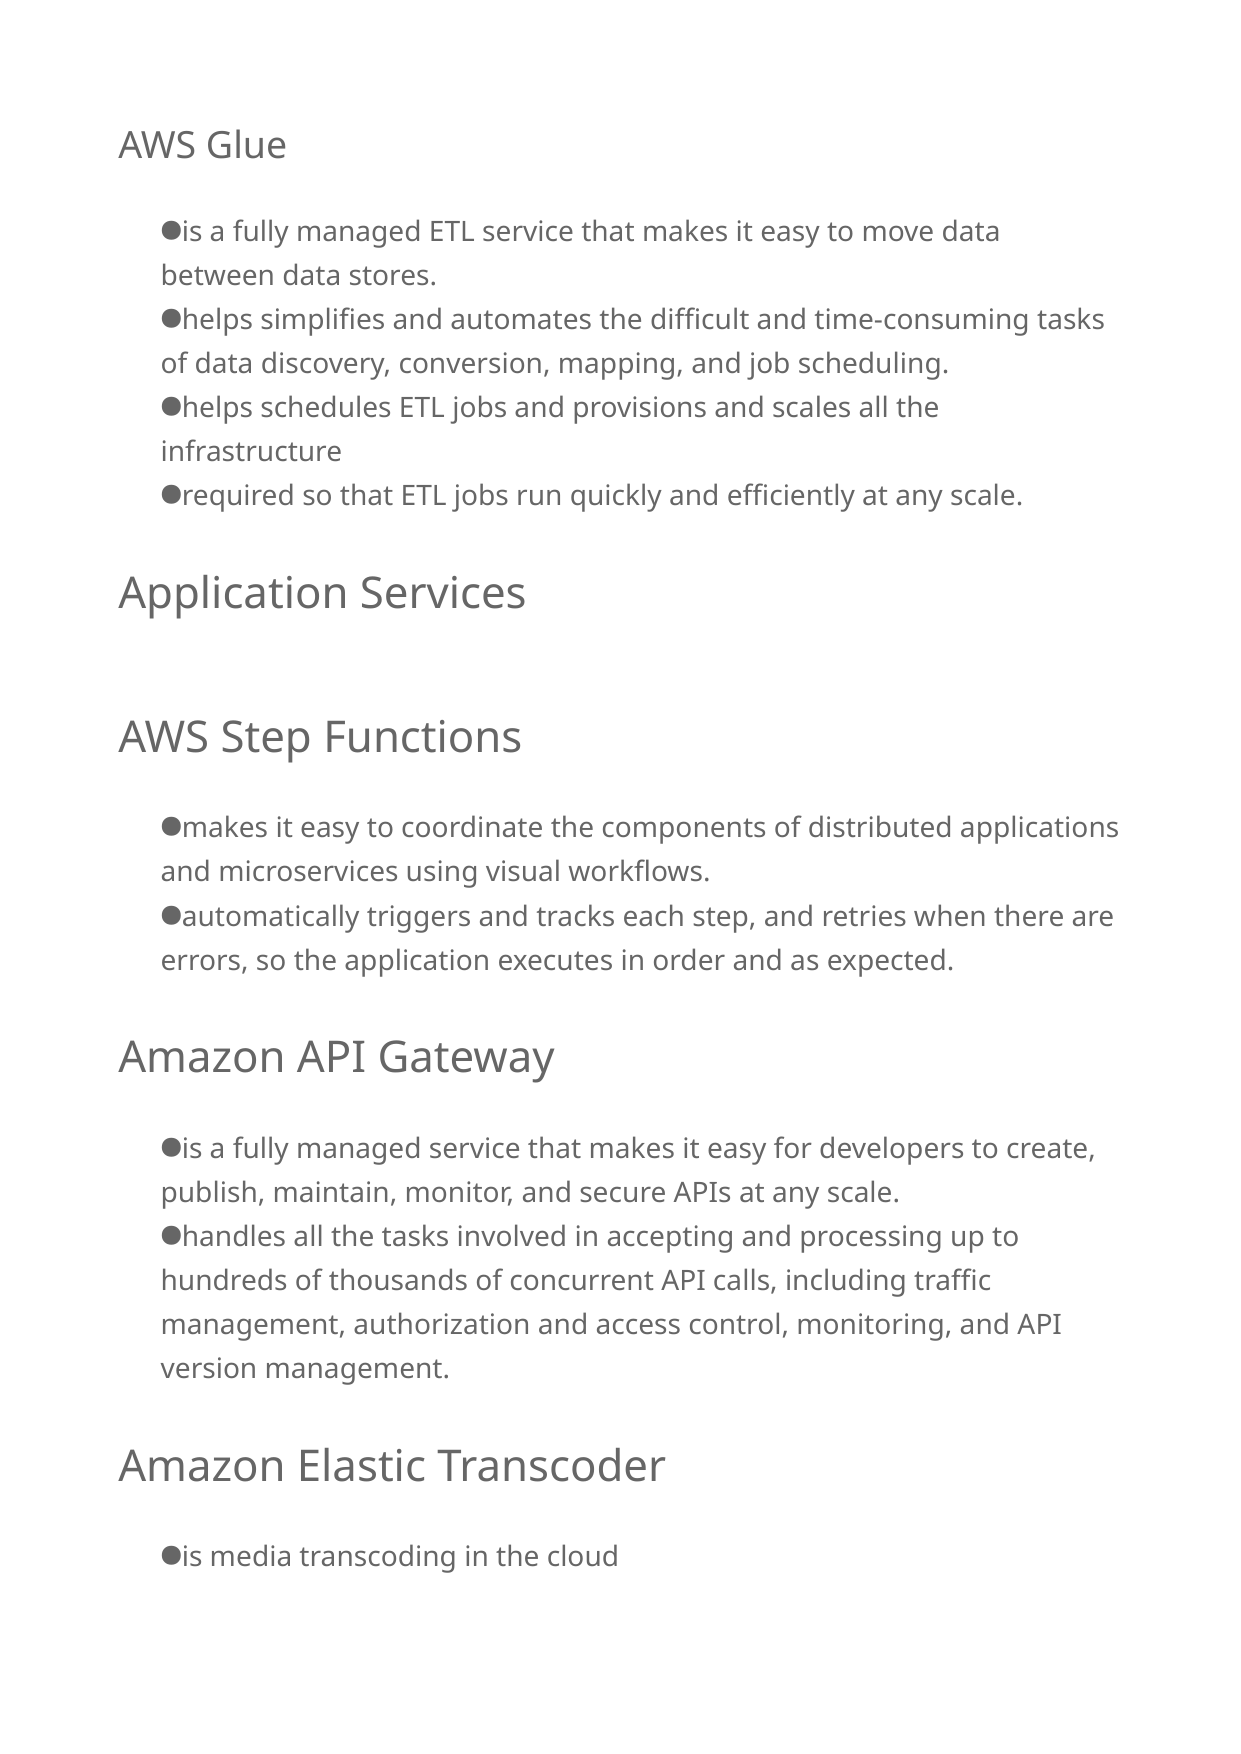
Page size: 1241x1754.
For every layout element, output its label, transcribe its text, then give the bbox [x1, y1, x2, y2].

list automatically triggers and tracks each step, and retries when there are errors, so the application executes in order and as expected. [118, 896, 1122, 978]
subtitle AWS Step Functions [118, 706, 1122, 766]
list is a fully managed ETL service that makes it easy to move data between data stores. [118, 211, 1122, 294]
list required so that ETL jobs run quickly and efficiently at any scale. [118, 476, 1122, 514]
list handles all the tasks involved in accepting and processing up to hundreds of thousands of concurrent API calls, including traffic management, authorization and access control, monitoring, and API version management. [118, 1216, 1122, 1387]
subtitle Amazon Elastic Transcoder [118, 1434, 1122, 1494]
list is media transcoding in the cloud [118, 1536, 1122, 1574]
subtitle AWS Glue [118, 118, 1122, 169]
list makes it easy to coordinate the components of distributed applications and microservices using visual workflows. [118, 808, 1122, 890]
list helps schedules ETL jobs and provisions and scales all the infrastructure [118, 388, 1122, 470]
subtitle Amazon API Gateway [118, 1026, 1122, 1086]
list is a fully managed service that makes it easy for developers to create, publish, maintain, monitor, and secure APIs at any scale. [118, 1128, 1122, 1210]
subtitle Application Services [118, 562, 1122, 622]
list helps simplifies and automates the difficult and time-consuming tasks of data discovery, conversion, mapping, and job scheduling. [118, 299, 1122, 382]
